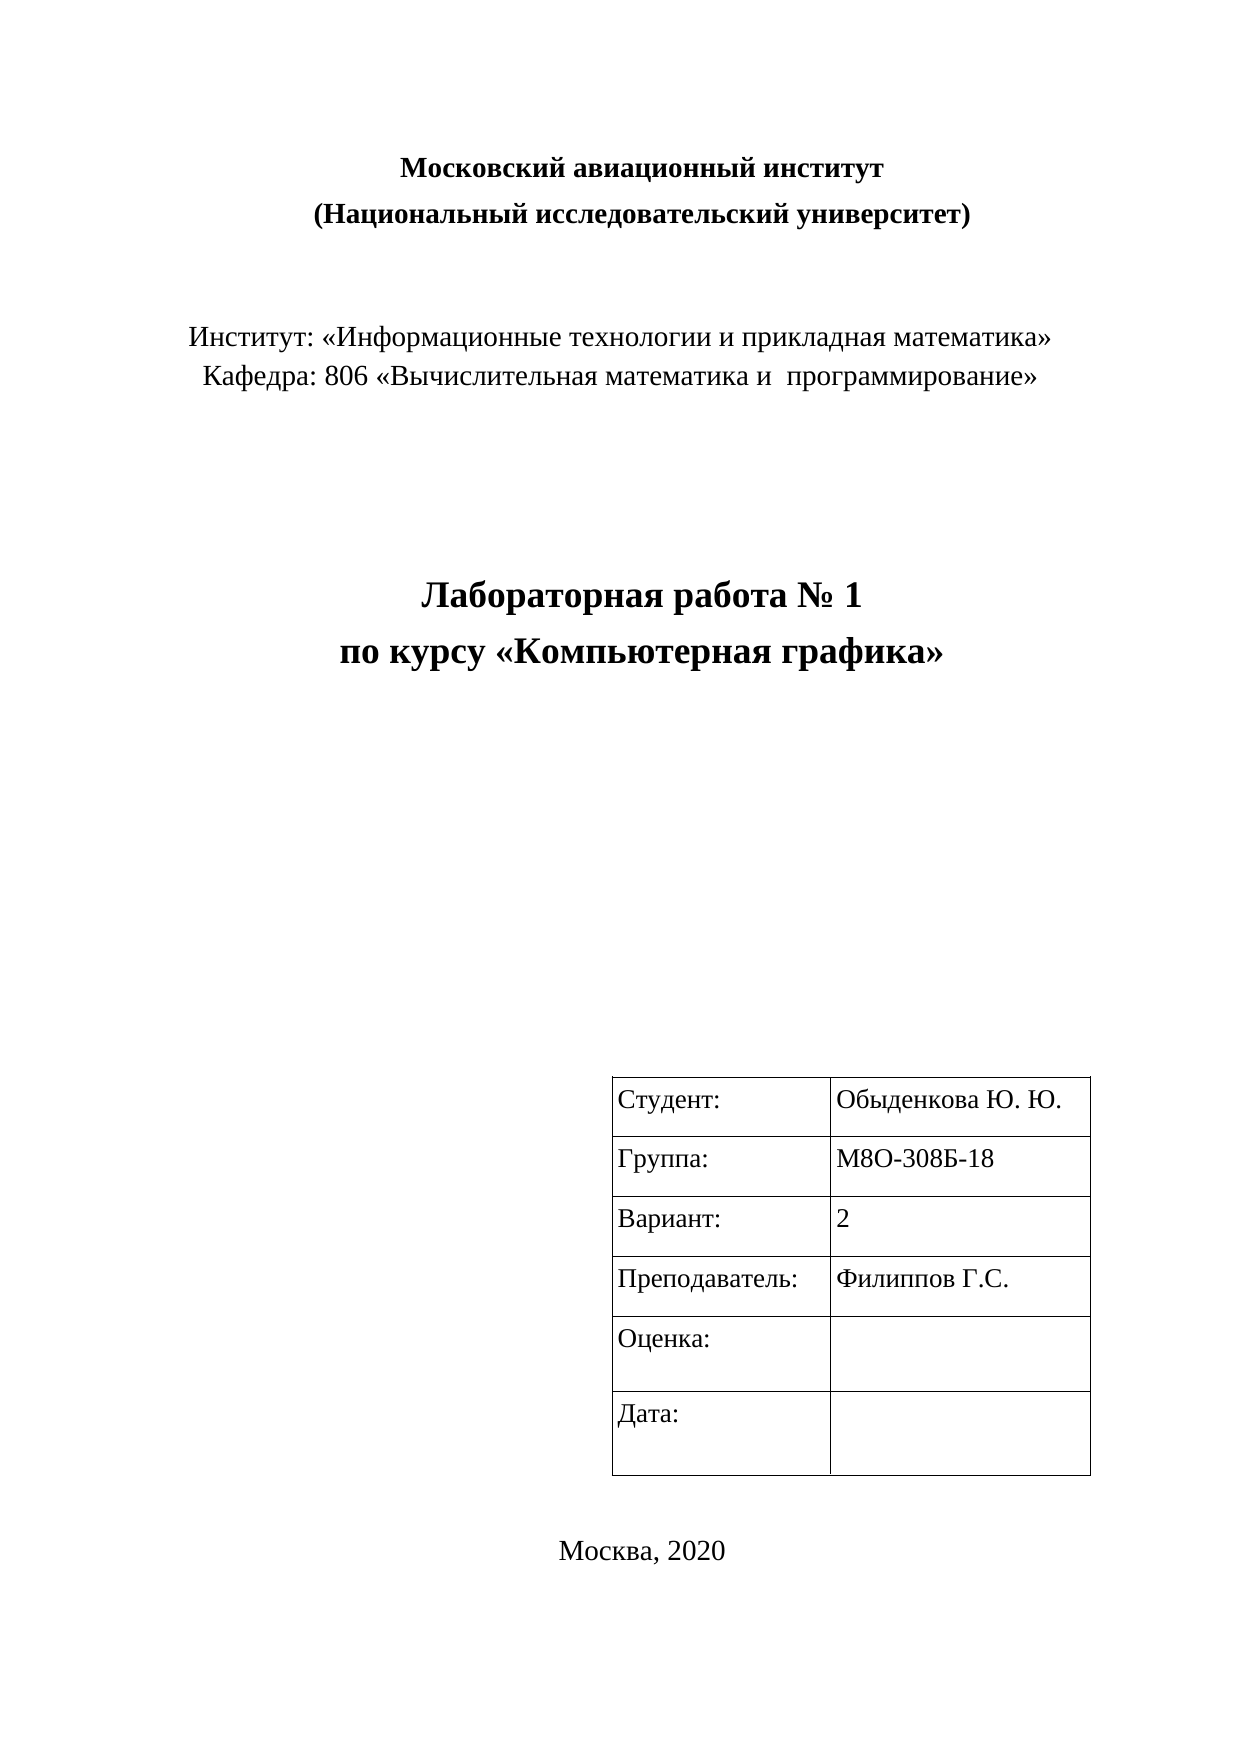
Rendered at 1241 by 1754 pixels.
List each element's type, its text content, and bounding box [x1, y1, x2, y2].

table_cell Группа: [613, 1137, 830, 1196]
table_cell Оценка: [613, 1317, 830, 1391]
table_cell Филиппов Г.С. [831, 1257, 1090, 1316]
table_cell 2 [831, 1197, 1090, 1256]
text Лабораторная работа № 1 [150, 573, 1090, 616]
table_cell [831, 1317, 1090, 1391]
table_header Обыденкова Ю. Ю. [831, 1078, 1090, 1136]
text Москва, 2020 [150, 1533, 1090, 1567]
text Московский авиационный институт [150, 150, 1090, 183]
table_cell Преподаватель: [613, 1257, 830, 1316]
table_cell Вариант: [613, 1197, 830, 1256]
text (Национальный исследовательский университет) [150, 196, 1090, 229]
table_cell Дата: [613, 1392, 830, 1474]
table_header Студент: [613, 1078, 830, 1136]
table_cell [831, 1392, 1090, 1474]
text по курсу «Компьютерная графика» [150, 628, 1090, 672]
table_cell М8О-308Б-18 [831, 1137, 1090, 1196]
text Институт: «Информационные технологии и прикладная математика» [150, 319, 1090, 353]
text Кафедра: 806 «Вычислительная математика и программирование» [150, 358, 1090, 391]
